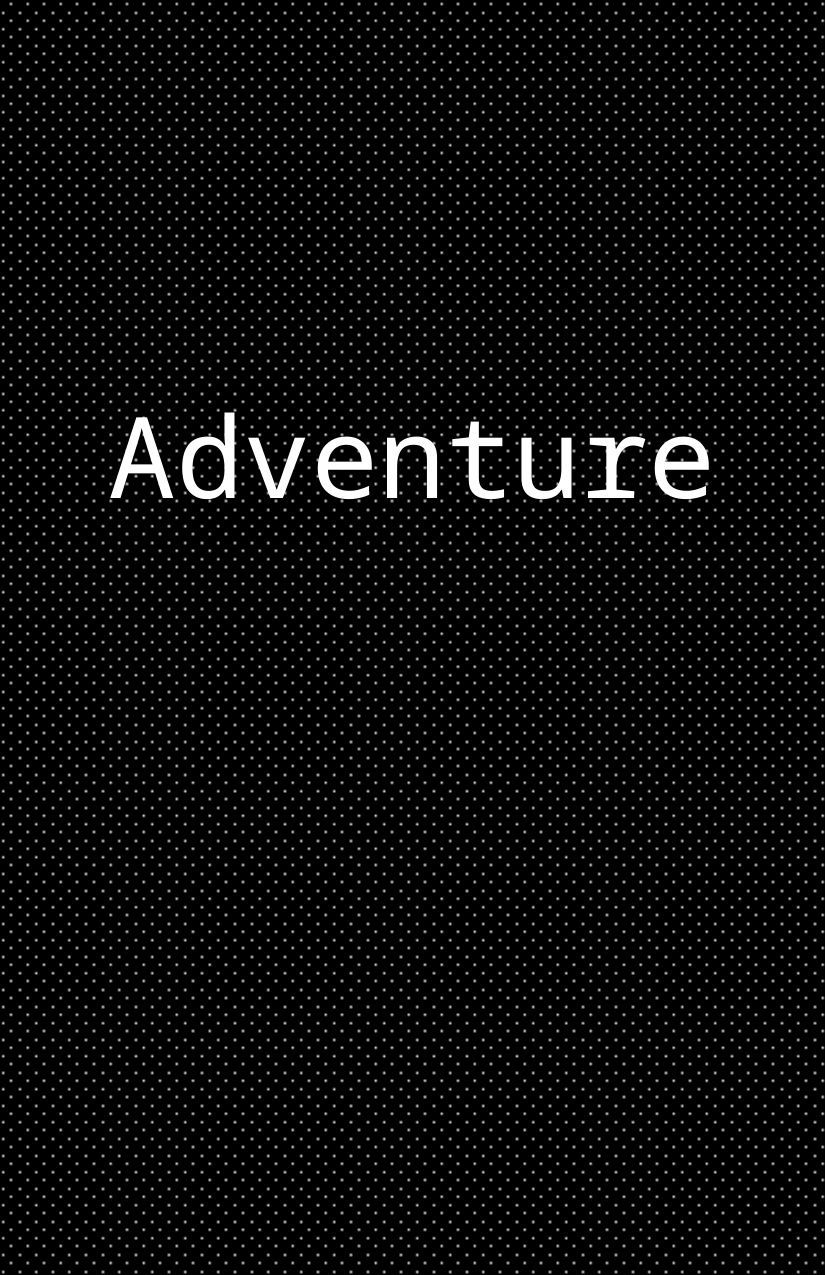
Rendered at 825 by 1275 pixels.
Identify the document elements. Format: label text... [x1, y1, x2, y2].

picture [0, 0, 825, 1275]
subtitle Adventure [3, 303, 822, 606]
